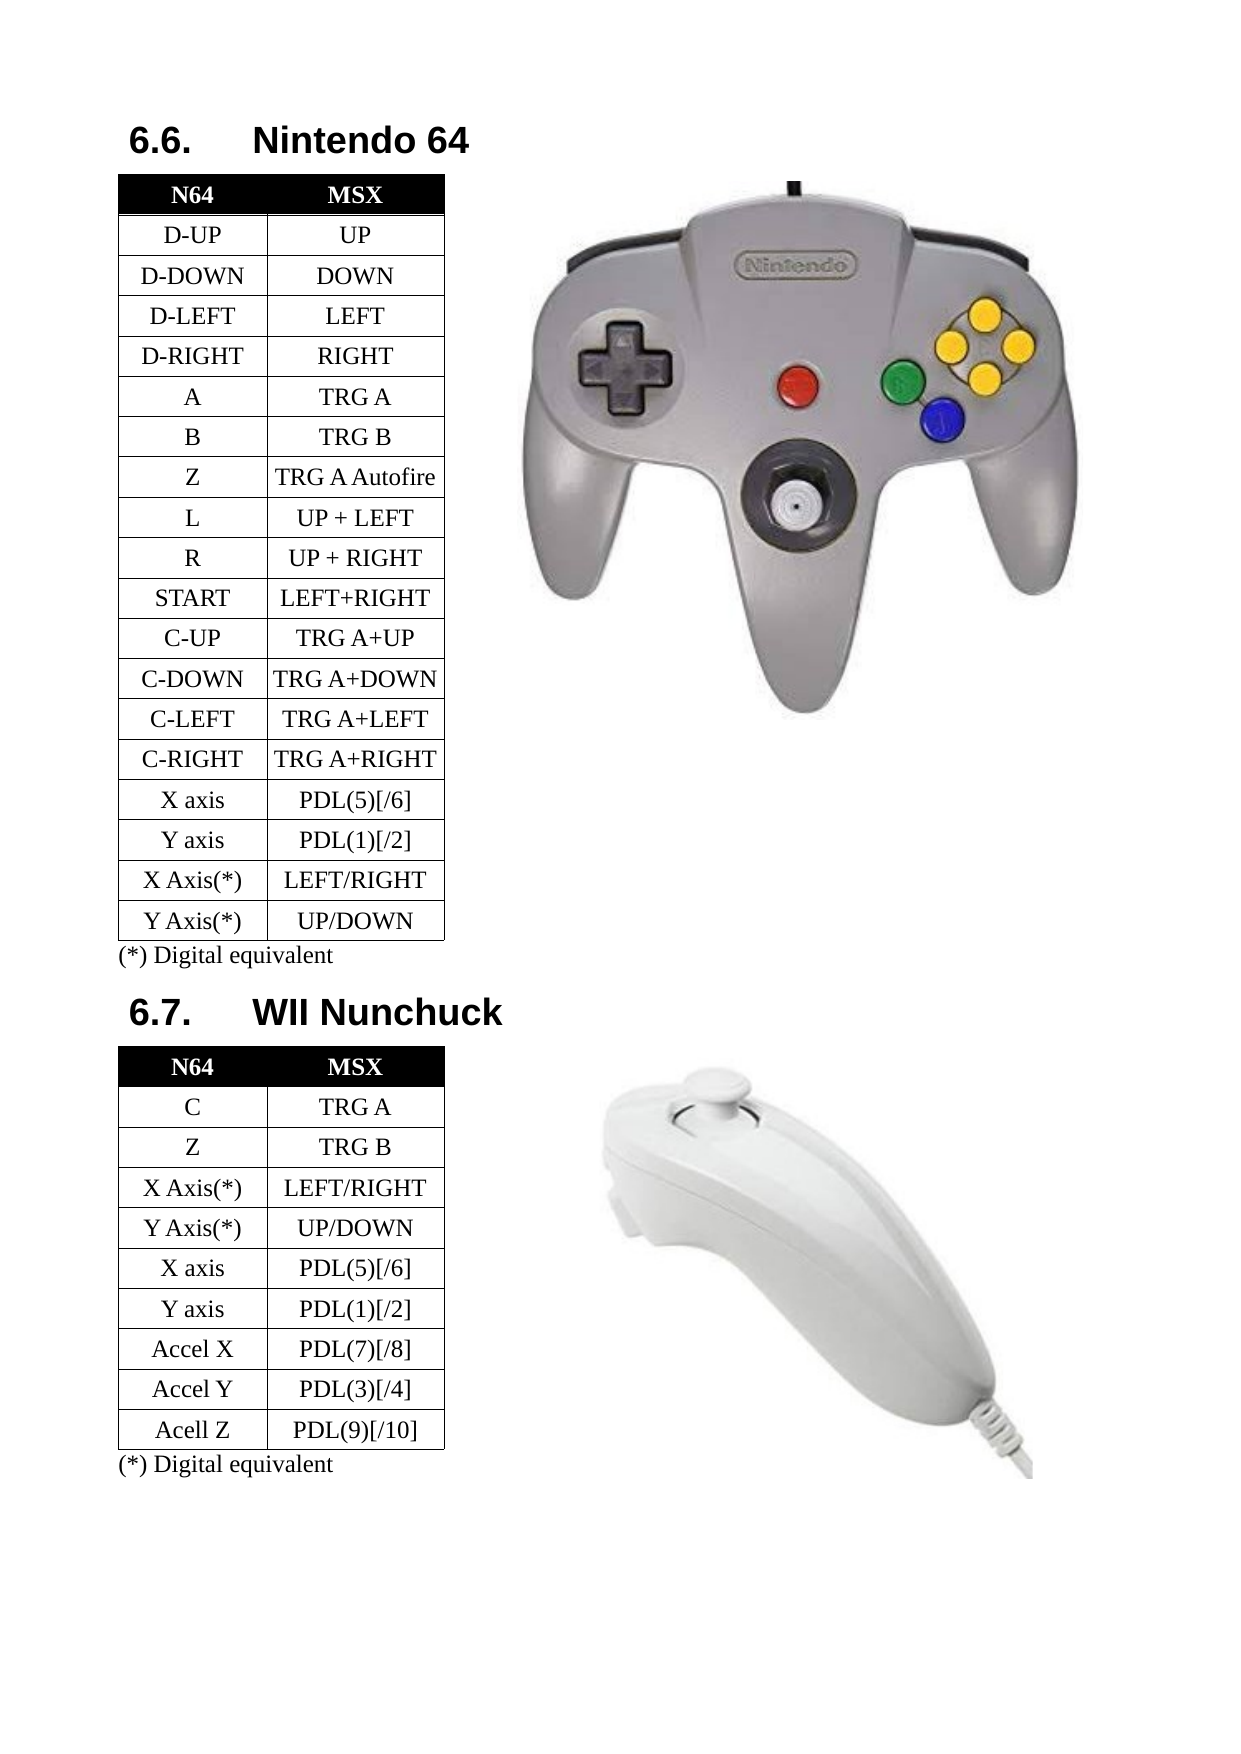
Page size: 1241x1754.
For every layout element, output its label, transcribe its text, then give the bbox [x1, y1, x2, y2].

table_cell PDL(5)[/6] [268, 780, 444, 819]
table_cell UP/DOWN [268, 901, 444, 940]
table_cell Y axis [119, 1289, 267, 1328]
table_header N64 [119, 175, 267, 214]
table_header MSX [268, 175, 444, 214]
table_cell LEFT+RIGHT [268, 579, 444, 618]
table_cell LEFT [268, 296, 444, 336]
table_cell TRG A+RIGHT [268, 740, 444, 779]
table_cell UP [268, 216, 444, 255]
table_cell D-RIGHT [119, 337, 267, 376]
table_cell C-DOWN [119, 659, 267, 698]
subtitle Nintendo 64 [118, 118, 1122, 162]
table_cell UP/DOWN [268, 1208, 444, 1248]
table_cell Z [119, 1128, 267, 1167]
table_cell TRG A Autofire [268, 457, 444, 497]
table_cell TRG A+UP [268, 619, 444, 658]
table_cell PDL(3)[/4] [268, 1370, 444, 1409]
subtitle WII Nunchuck [118, 990, 1122, 1033]
table_cell PDL(1)[/2] [268, 1289, 444, 1328]
picture [589, 1057, 1033, 1479]
table_cell LEFT/RIGHT [268, 861, 444, 900]
table_cell PDL(7)[/8] [268, 1329, 444, 1368]
table_cell START [119, 579, 267, 618]
table_cell Y axis [119, 820, 267, 859]
table_cell TRG A+LEFT [268, 699, 444, 739]
text (*) Digital equivalent [118, 940, 1122, 969]
table_cell D-UP [119, 216, 267, 255]
table_cell A [119, 377, 267, 416]
table_cell LEFT/RIGHT [268, 1168, 444, 1207]
table_cell X axis [119, 780, 267, 819]
table_cell C [119, 1087, 267, 1127]
table_cell D-DOWN [119, 256, 267, 295]
table_cell TRG A+DOWN [268, 659, 444, 698]
table_cell X Axis(*) [119, 1168, 267, 1207]
table_header N64 [119, 1047, 267, 1086]
table_cell PDL(5)[/6] [268, 1249, 444, 1288]
table_cell X Axis(*) [119, 861, 267, 900]
table_cell Accel Y [119, 1370, 267, 1409]
table_header MSX [268, 1047, 444, 1086]
table_cell PDL(9)[/10] [268, 1410, 444, 1449]
table_cell X axis [119, 1249, 267, 1288]
table_cell Z [119, 457, 267, 497]
table_cell Y Axis(*) [119, 901, 267, 940]
table_cell Accel X [119, 1329, 267, 1368]
table_cell C-RIGHT [119, 740, 267, 779]
table_cell Y Axis(*) [119, 1208, 267, 1248]
table_cell D-LEFT [119, 296, 267, 336]
table_cell PDL(1)[/2] [268, 820, 444, 859]
table_cell TRG A [268, 377, 444, 416]
table_cell DOWN [268, 256, 444, 295]
table_cell L [119, 498, 267, 537]
table_cell C-LEFT [119, 699, 267, 739]
table_cell TRG B [268, 417, 444, 456]
table_cell B [119, 417, 267, 456]
table_cell R [119, 538, 267, 577]
table_cell RIGHT [268, 337, 444, 376]
text [1033, 1449, 1122, 1478]
picture [517, 181, 1084, 720]
table_cell UP + LEFT [268, 498, 444, 537]
table_cell TRG B [268, 1128, 444, 1167]
table_cell UP + RIGHT [268, 538, 444, 577]
table_cell Acell Z [119, 1410, 267, 1449]
table_cell TRG A [268, 1087, 444, 1127]
text (*) Digital equivalent [118, 1449, 589, 1478]
table_cell C-UP [119, 619, 267, 658]
